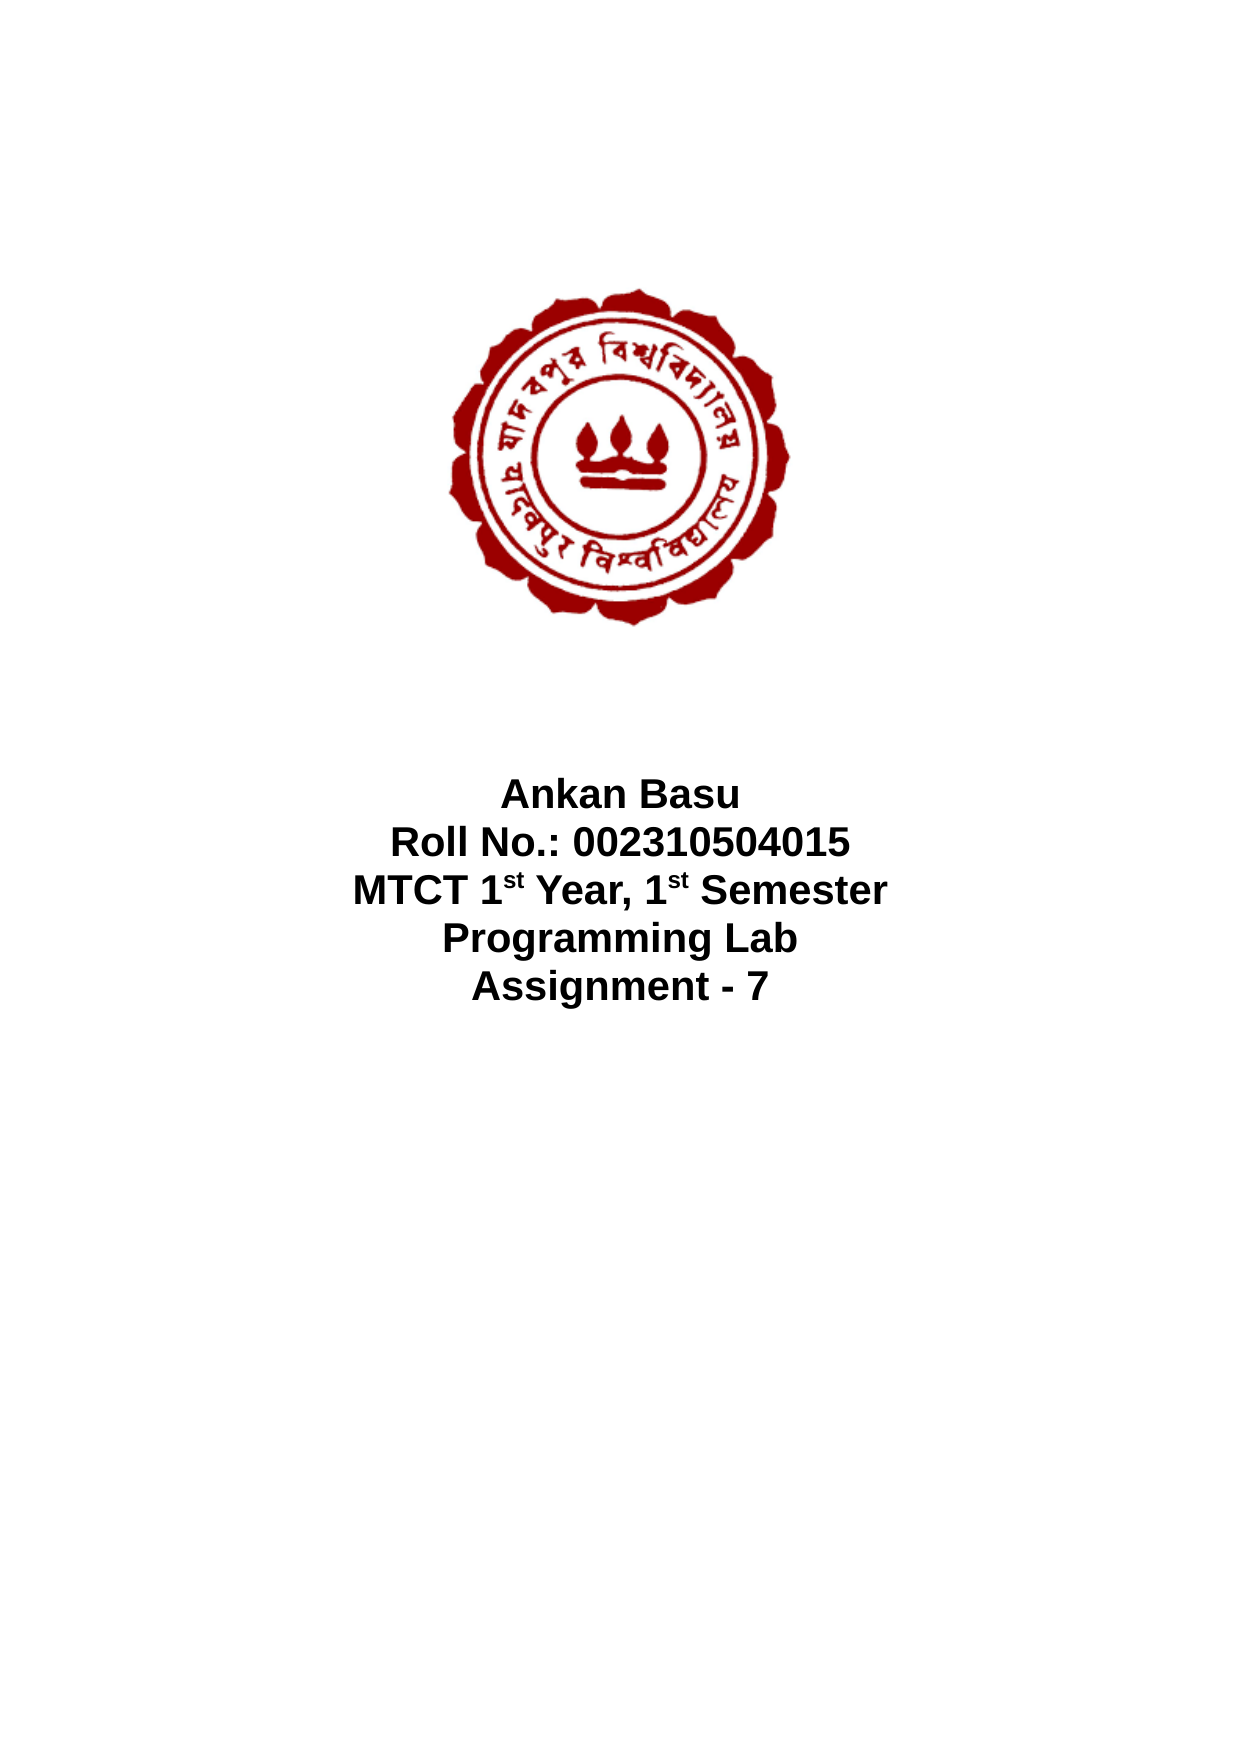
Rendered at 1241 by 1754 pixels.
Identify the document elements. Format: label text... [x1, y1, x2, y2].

picture [443, 283, 797, 633]
text Assignment - 7 [118, 961, 1122, 1009]
text MTCT 1st Year, 1st Semester [118, 866, 1122, 913]
text Programming Lab [118, 913, 1122, 961]
text Roll No.: 002310504015 [118, 818, 1122, 866]
text Ankan Basu [118, 770, 1122, 818]
